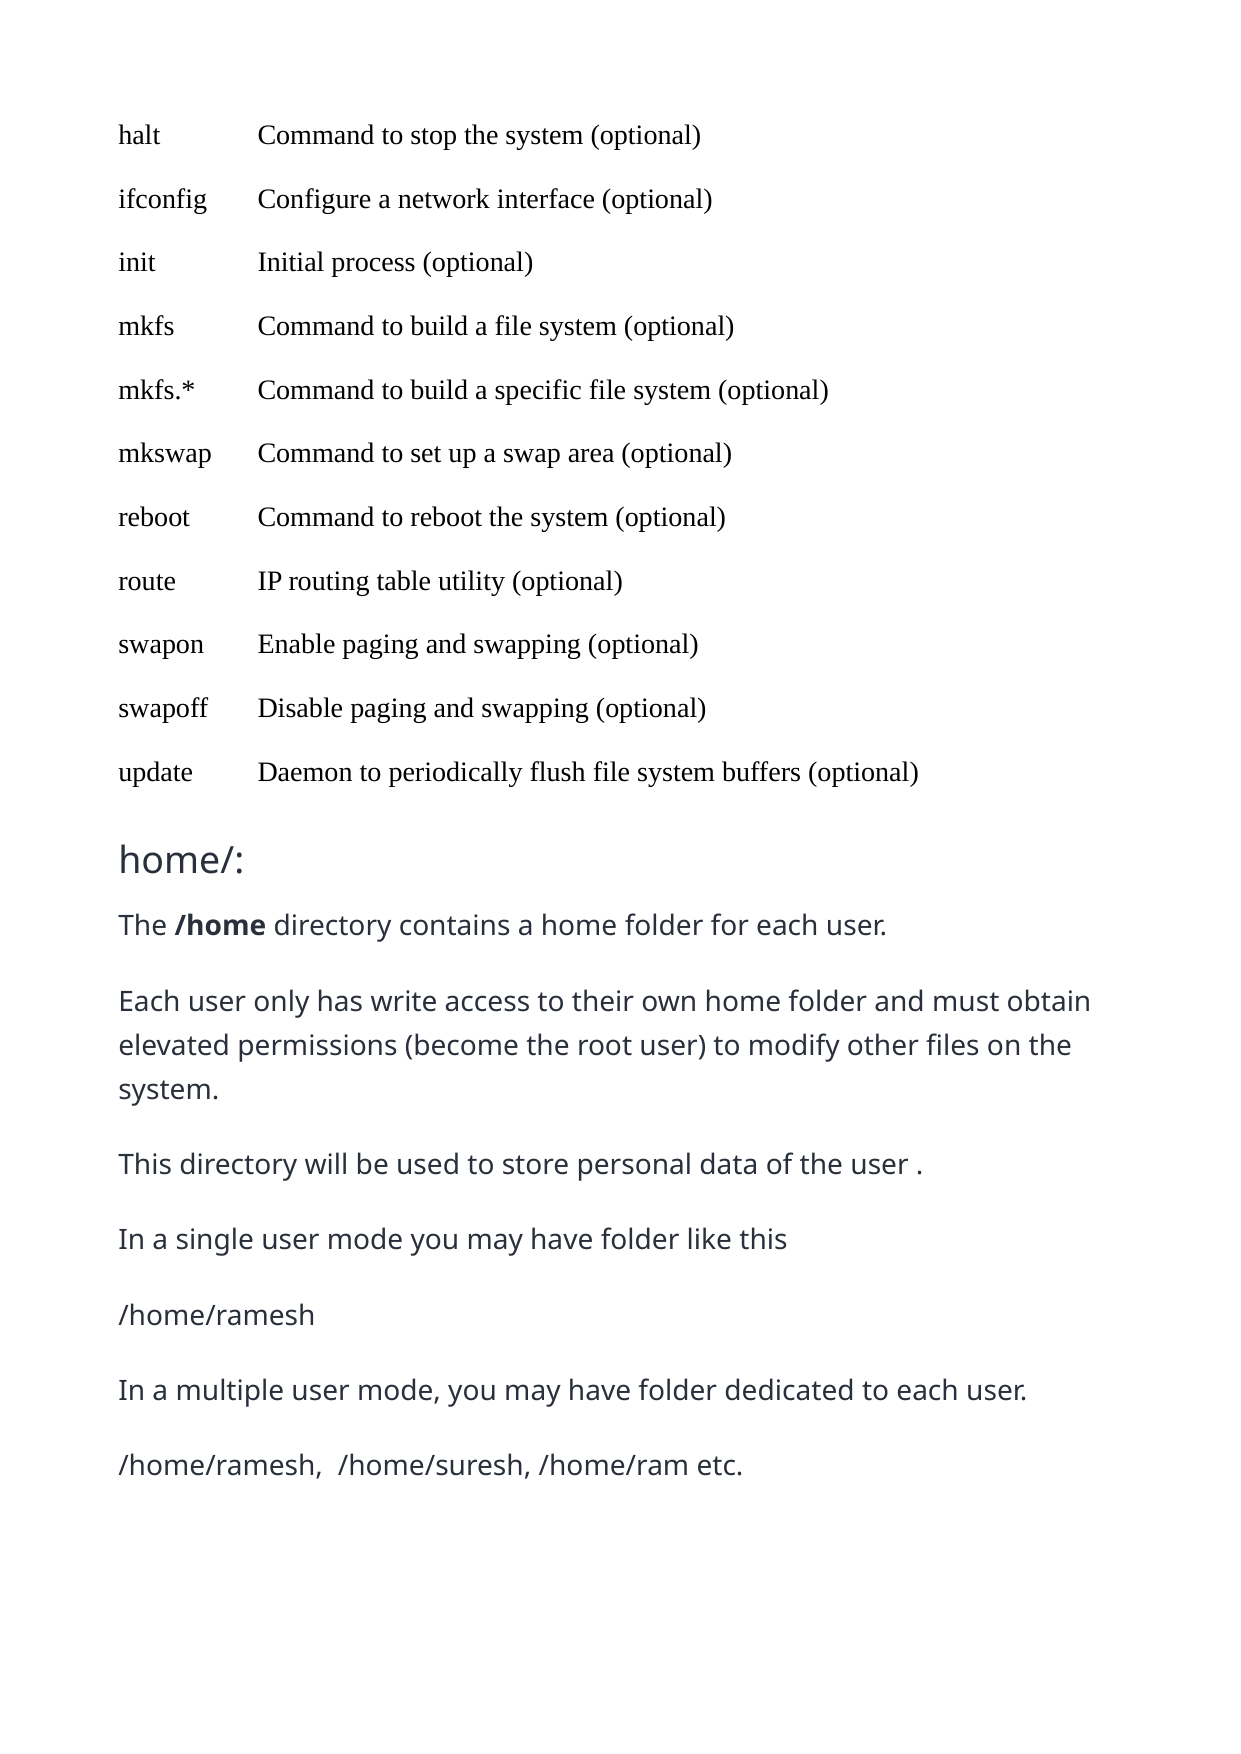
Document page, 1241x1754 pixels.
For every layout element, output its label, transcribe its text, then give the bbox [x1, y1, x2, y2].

table_cell halt [118, 118, 257, 182]
table_cell Command to build a file system (optional) [257, 309, 1079, 373]
table_cell init [118, 245, 257, 309]
table_cell Disable paging and swapping (optional) [257, 691, 1079, 754]
table_cell mkfs.* [118, 373, 257, 436]
table_cell Configure a network interface (optional) [257, 182, 1079, 245]
text The /home directory contains a home folder for each user. [118, 906, 1122, 944]
table_cell IP routing table utility (optional) [257, 564, 1079, 627]
table_cell swapoff [118, 691, 257, 754]
text /home/ramesh [118, 1295, 1122, 1333]
text In a multiple user mode, you may have folder dedicated to each user. [118, 1370, 1122, 1409]
table_cell Initial process (optional) [257, 245, 1079, 309]
table_cell Command to stop the system (optional) [257, 118, 1079, 182]
table_cell Daemon to periodically flush file system buffers (optional) [257, 755, 1079, 818]
table_cell ifconfig [118, 182, 257, 245]
text /home/ramesh, /home/suresh, /home/ram etc. [118, 1446, 1122, 1484]
text Each user only has write access to their own home folder and must obtain elevated permissions (become the root user) to modify other files on the system. [118, 981, 1122, 1107]
table_cell mkfs [118, 309, 257, 373]
table_cell route [118, 564, 257, 627]
table_cell Command to set up a swap area (optional) [257, 436, 1079, 500]
table_cell Enable paging and swapping (optional) [257, 627, 1079, 691]
table_cell swapon [118, 627, 257, 691]
subtitle home/: [118, 834, 1122, 885]
text In a single user mode you may have folder like this [118, 1220, 1122, 1258]
table_cell Command to build a specific file system (optional) [257, 373, 1079, 436]
table_cell update [118, 755, 257, 818]
table_cell reboot [118, 500, 257, 564]
table_cell mkswap [118, 436, 257, 500]
text This directory will be used to store personal data of the user . [118, 1144, 1122, 1183]
table_cell Command to reboot the system (optional) [257, 500, 1079, 564]
